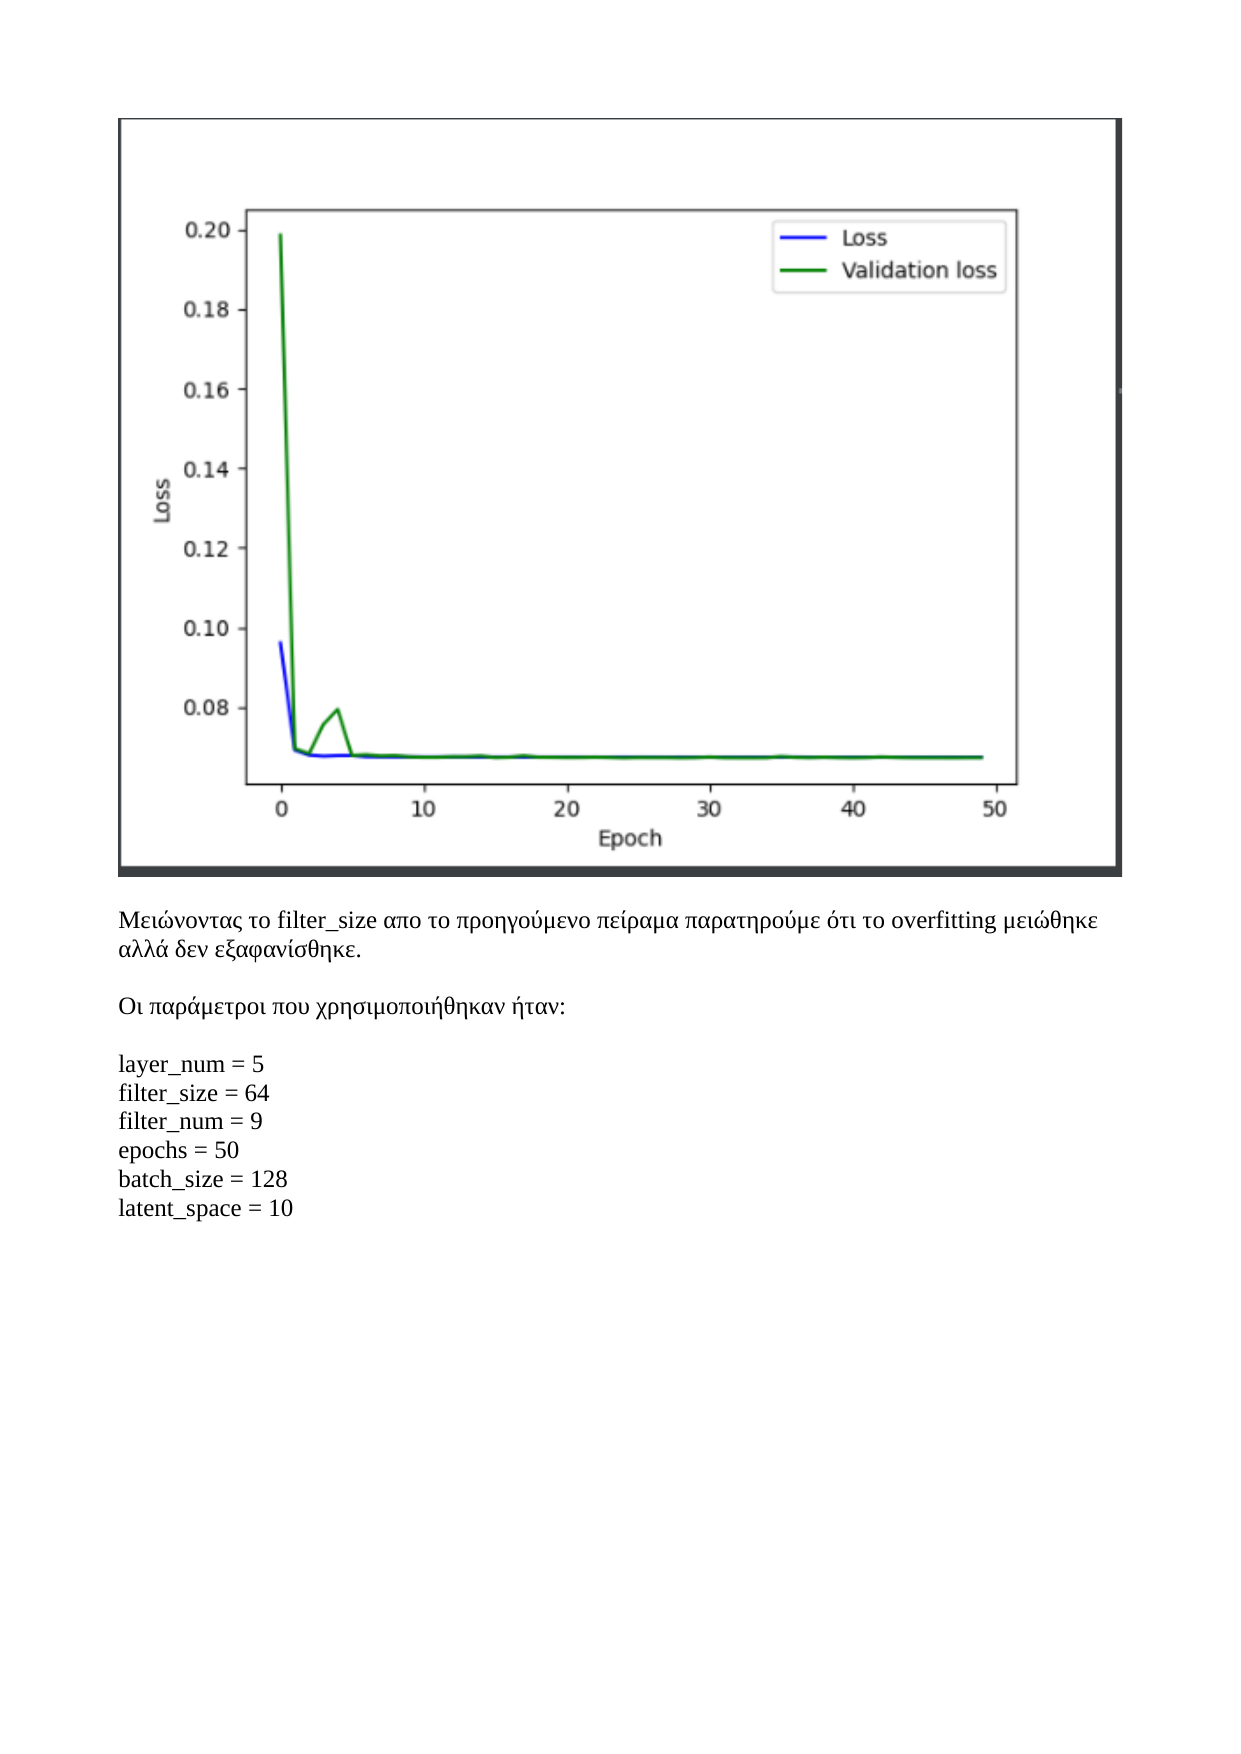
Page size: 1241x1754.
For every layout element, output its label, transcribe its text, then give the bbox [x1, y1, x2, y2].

text filter_num = 9 [118, 1106, 1122, 1135]
text layer_num = 5 [118, 1049, 1122, 1078]
text Μειώνοντας το filter_size απο το προηγούμενο πείραμα παρατηρούμε ότι το overfitting μειώθηκε αλλά δεν εξαφανίσθηκε. [118, 905, 1122, 963]
text batch_size = 128 [118, 1164, 1122, 1193]
text filter_size = 64 [118, 1078, 1122, 1106]
text Οι παράμετροι που χρησιμοποιήθηκαν ήταν: [118, 991, 1122, 1020]
text epochs = 50 [118, 1135, 1122, 1164]
picture [118, 118, 1123, 877]
text latent_space = 10 [118, 1193, 1122, 1221]
